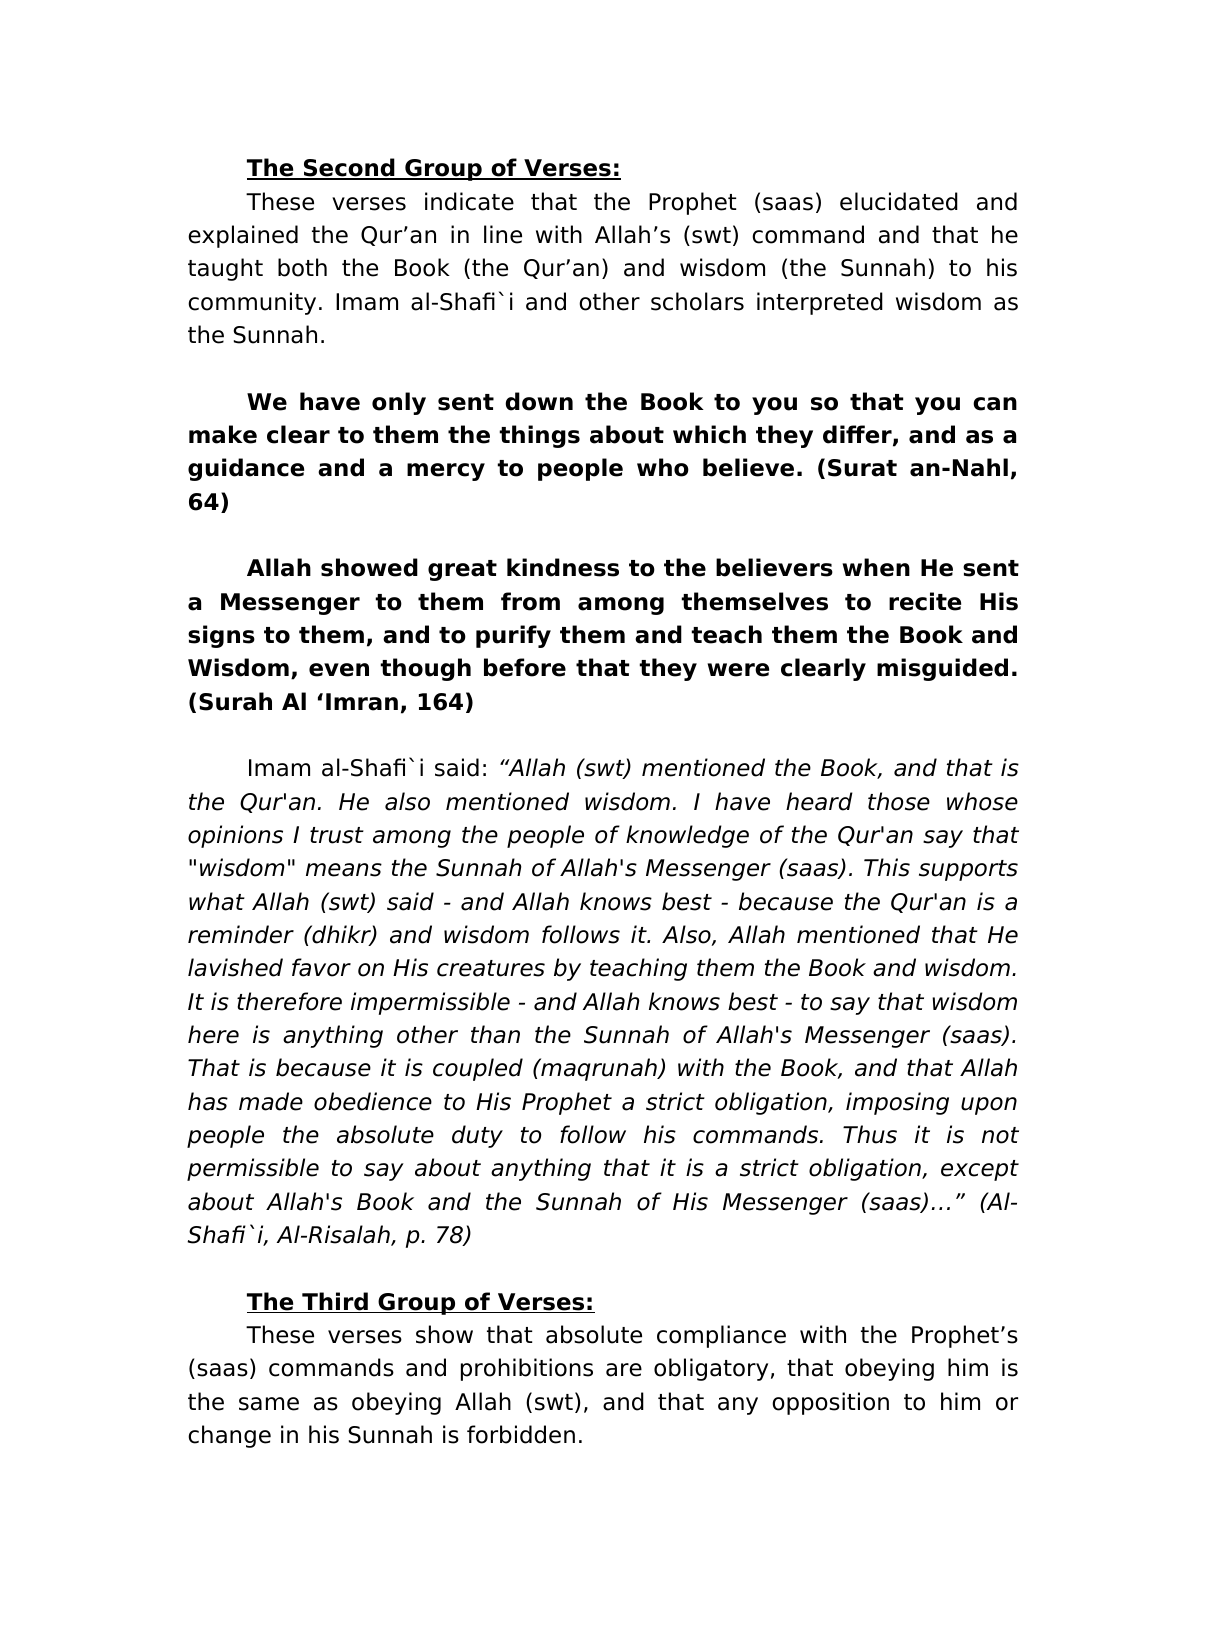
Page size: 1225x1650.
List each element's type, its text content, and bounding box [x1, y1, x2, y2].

text The Third Group of Verses: [187, 1283, 1020, 1317]
text The Second Group of Verses: [187, 150, 1020, 183]
text Imam al-Shafi`i said: “Allah (swt) mentioned the Book, and that is the Qur'an. He also mentioned wisdom. I have heard those whose opinions I trust among the people of knowledge of the Qur'an say that "wisdom" means the Sunnah of Allah's Messenger (saas). This supports what Allah (swt) said - and Allah knows best - because the Qur'an is a reminder (dhikr) and wisdom follows it. Also, Allah mentioned that He lavished favor on His creatures by teaching them the Book and wisdom. It is therefore impermissible - and Allah knows best - to say that wisdom here is anything other than the Sunnah of Allah's Messenger (saas). That is because it is coupled (maqrunah) with the Book, and that Allah has made obedience to His Prophet a strict obligation, imposing upon people the absolute duty to follow his commands. Thus it is not permissible to say about anything that it is a strict obligation, except about Allah's Book and the Sunnah of His Messenger (saas)…” (Al-Shafi`i, Al-Risalah, p. 78) [187, 750, 1020, 1250]
text We have only sent down the Book to you so that you can make clear to them the things about which they differ, and as a guidance and a mercy to people who believe. (Surat an-Nahl, 64) [187, 383, 1020, 517]
text These verses show that absolute compliance with the Prophet’s (saas) commands and prohibitions are obligatory, that obeying him is the same as obeying Allah (swt), and that any opposition to him or change in his Sunnah is forbidden. [187, 1317, 1020, 1450]
text These verses indicate that the Prophet (saas) elucidated and explained the Qur’an in line with Allah’s (swt) command and that he taught both the Book (the Qur’an) and wisdom (the Sunnah) to his community. Imam al-Shafi`i and other scholars interpreted wisdom as the Sunnah. [187, 183, 1020, 350]
text Allah showed great kindness to the believers when He sent a Messenger to them from among themselves to recite His signs to them, and to purify them and teach them the Book and Wisdom, even though before that they were clearly misguided. (Surah Al ‘Imran, 164) [187, 550, 1020, 717]
